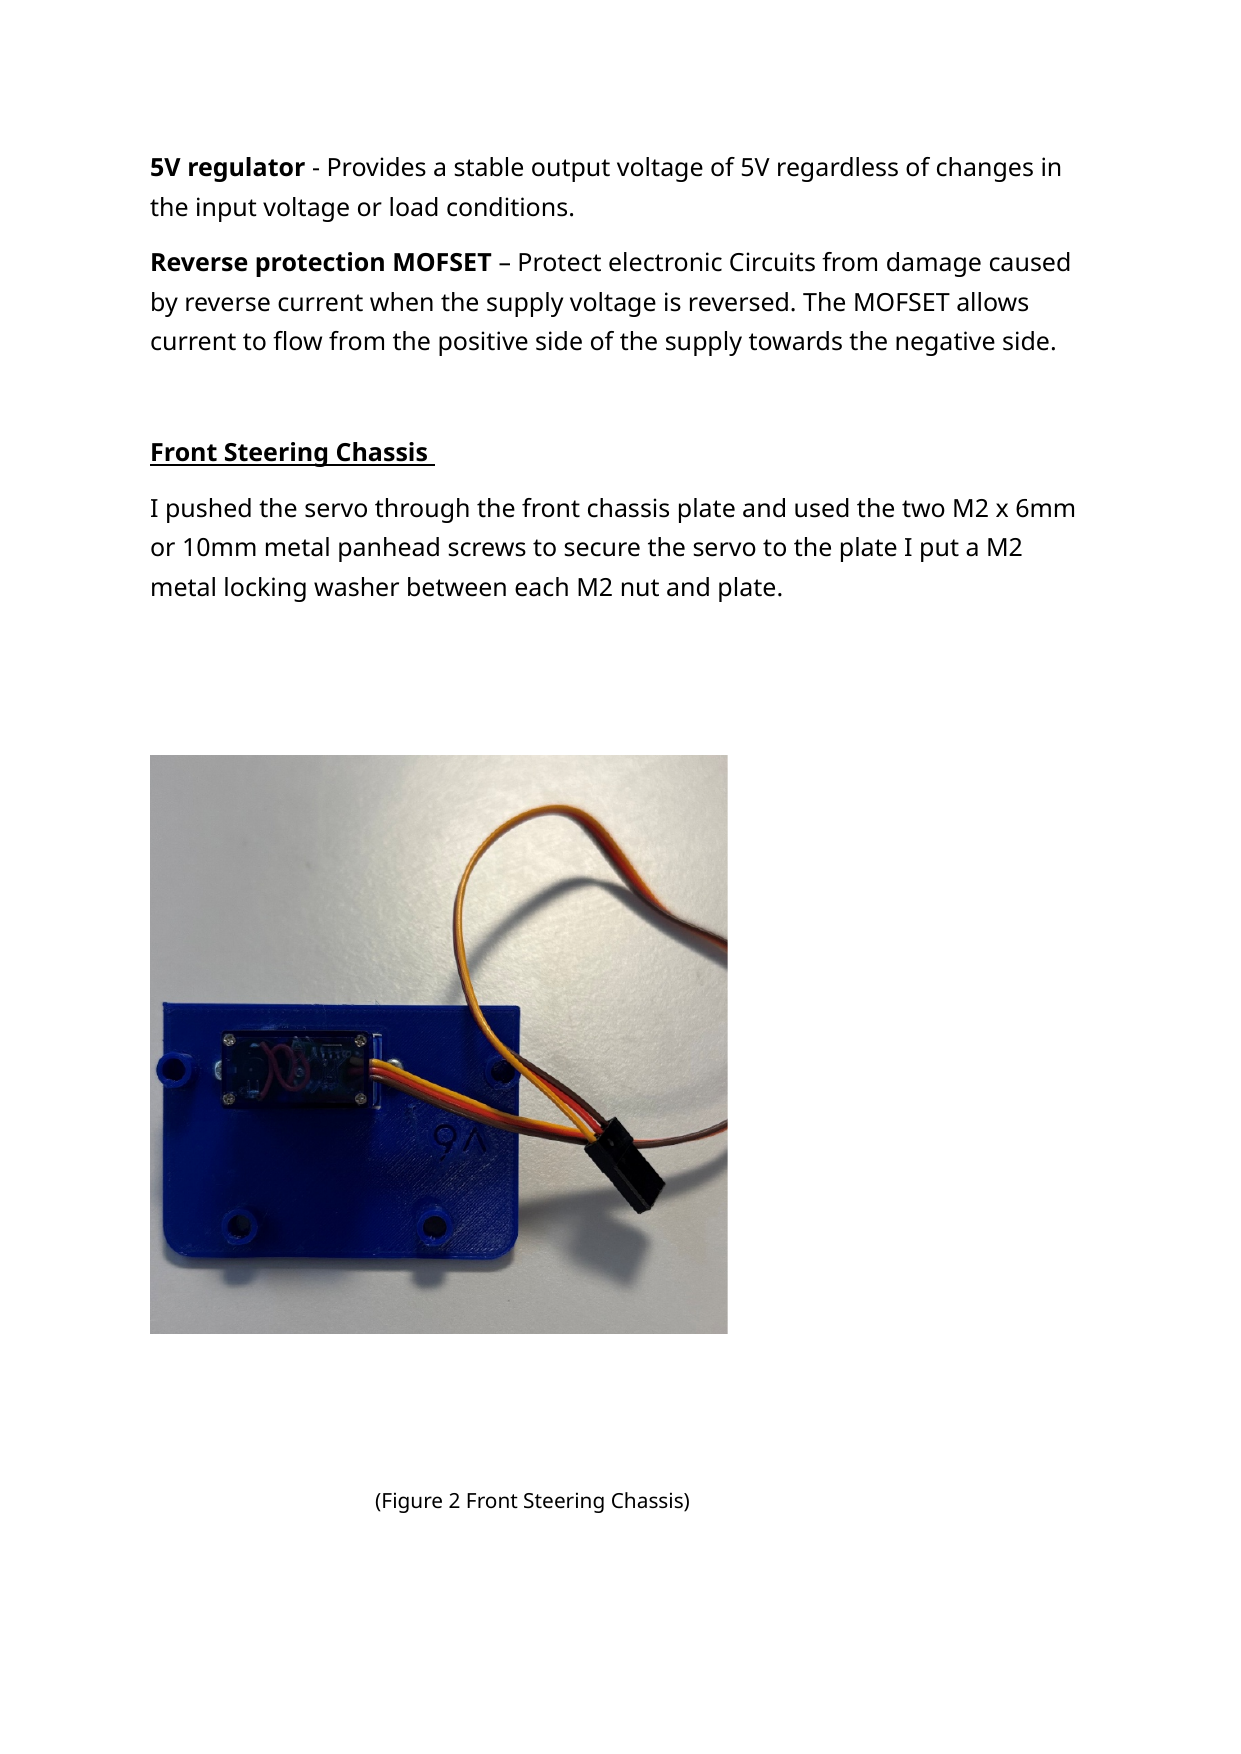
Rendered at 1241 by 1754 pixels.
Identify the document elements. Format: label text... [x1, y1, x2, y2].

text Reverse protection MOFSET – Protect electronic Circuits from damage caused by reverse current when the supply voltage is reversed. The MOFSET allows current to flow from the positive side of the supply towards the negative side. [150, 245, 1090, 357]
text I pushed the servo through the front chassis plate and used the two M2 x 6mm or 10mm metal panhead screws to secure the servo to the plate I put a M2 metal locking washer between each M2 nut and plate. [150, 491, 1090, 603]
text Front Steering Chassis [150, 435, 1090, 469]
text (Figure 2 Front Steering Chassis) [300, 1486, 1090, 1515]
text 5V regulator - Provides a stable output voltage of 5V regardless of changes in the input voltage or load conditions. [150, 150, 1090, 223]
